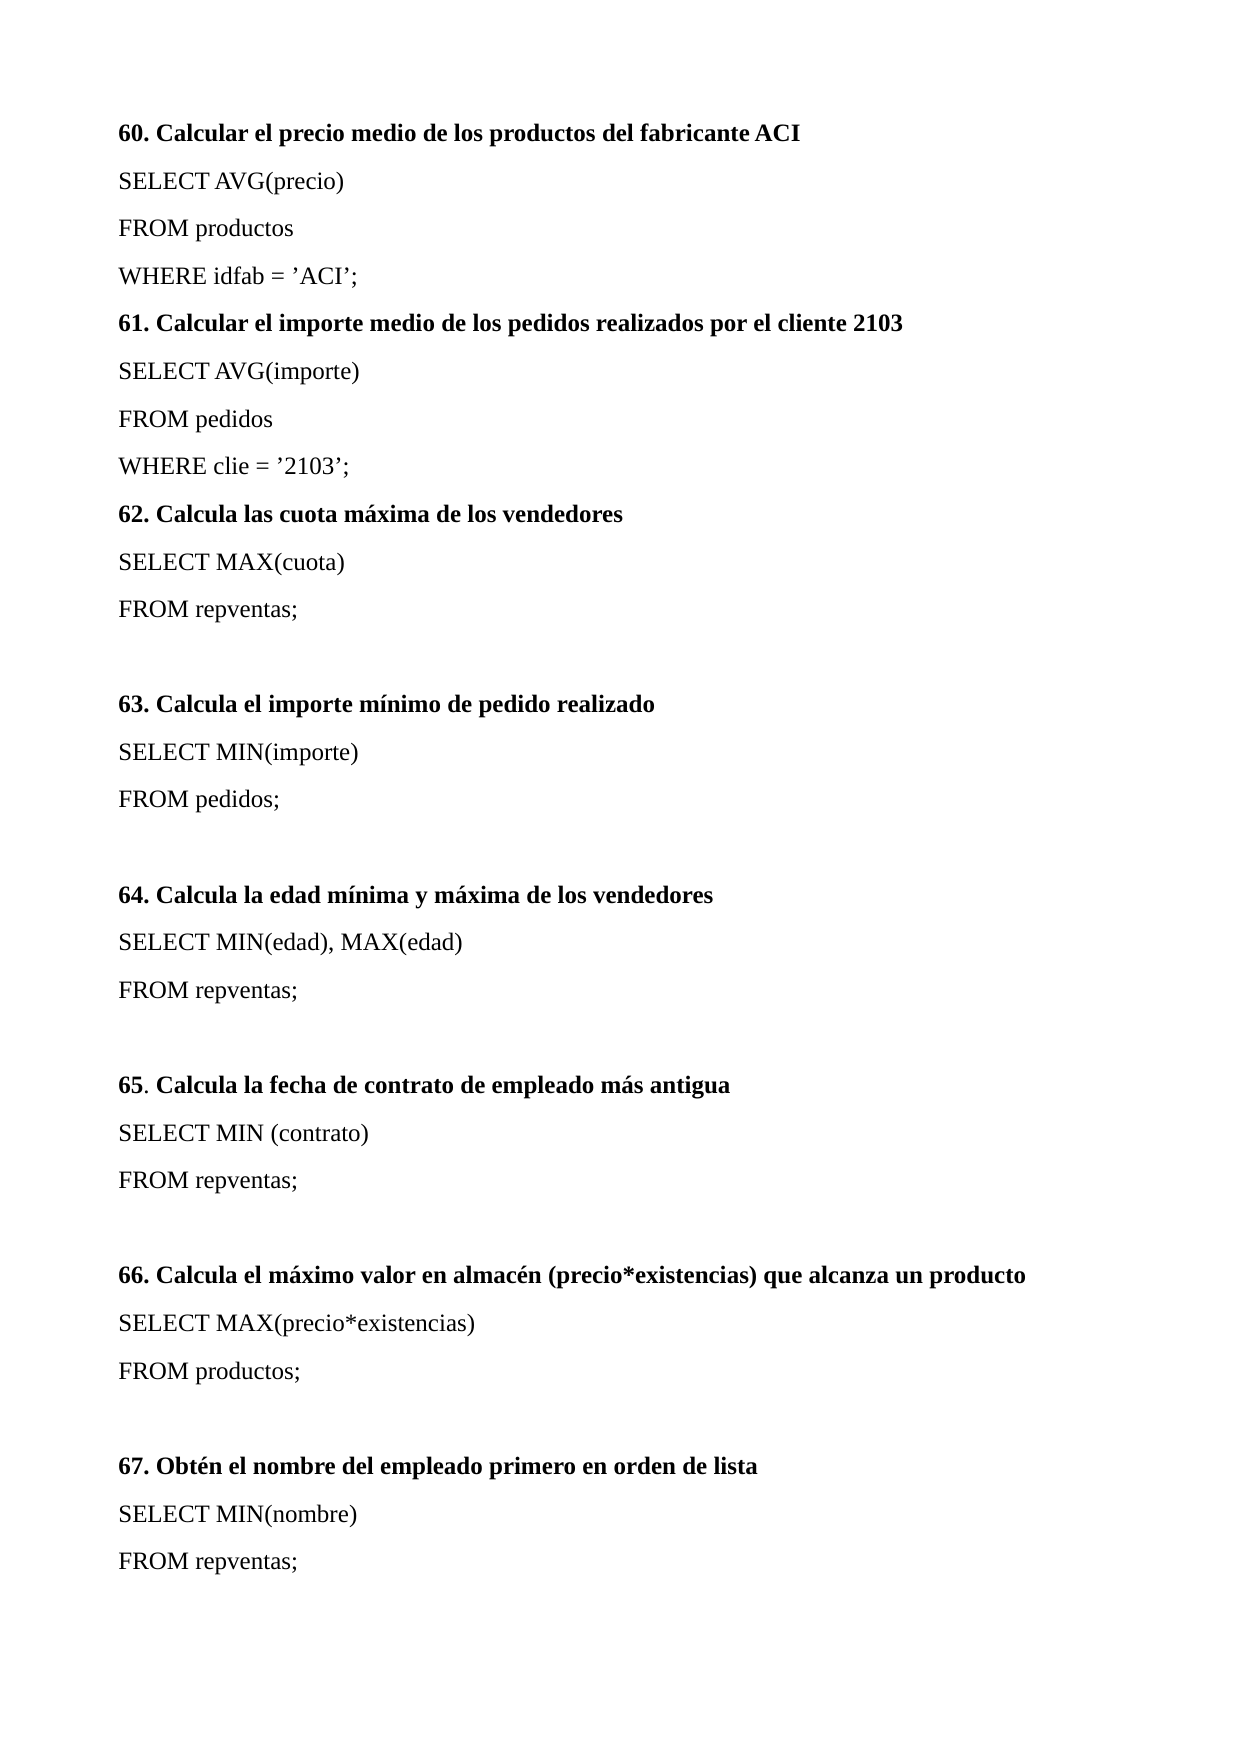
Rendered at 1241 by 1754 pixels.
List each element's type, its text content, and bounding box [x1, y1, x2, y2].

text SELECT MIN (contrato) [118, 1118, 1122, 1147]
text SELECT MIN(nombre) [118, 1499, 1122, 1527]
text SELECT MIN(edad), MAX(edad) [118, 927, 1122, 956]
text 62. Calcula las cuota máxima de los vendedores [118, 499, 1122, 528]
text SELECT MAX(precio*existencias) [118, 1308, 1122, 1337]
text FROM repventas; [118, 594, 1122, 623]
text FROM pedidos; [118, 784, 1122, 813]
text 63. Calcula el importe mínimo de pedido realizado [118, 689, 1122, 718]
text SELECT AVG(importe) [118, 356, 1122, 385]
text FROM repventas; [118, 975, 1122, 1004]
text 67. Obtén el nombre del empleado primero en orden de lista [118, 1451, 1122, 1480]
text WHERE idfab = ’ACI’; [118, 261, 1122, 290]
text SELECT AVG(precio) [118, 166, 1122, 194]
text FROM productos; [118, 1356, 1122, 1384]
text FROM repventas; [118, 1165, 1122, 1194]
text 61. Calcular el importe medio de los pedidos realizados por el cliente 2103 [118, 308, 1122, 337]
text FROM productos [118, 213, 1122, 242]
text 64. Calcula la edad mínima y máxima de los vendedores [118, 880, 1122, 908]
text SELECT MAX(cuota) [118, 547, 1122, 575]
text FROM repventas; [118, 1546, 1122, 1575]
text 66. Calcula el máximo valor en almacén (precio*existencias) que alcanza un producto [118, 1261, 1122, 1289]
text 60. Calcular el precio medio de los productos del fabricante ACI [118, 118, 1122, 147]
text WHERE clie = ’2103’; [118, 451, 1122, 480]
text 65. Calcula la fecha de contrato de empleado más antigua [118, 1070, 1122, 1099]
text SELECT MIN(importe) [118, 737, 1122, 766]
text FROM pedidos [118, 404, 1122, 432]
